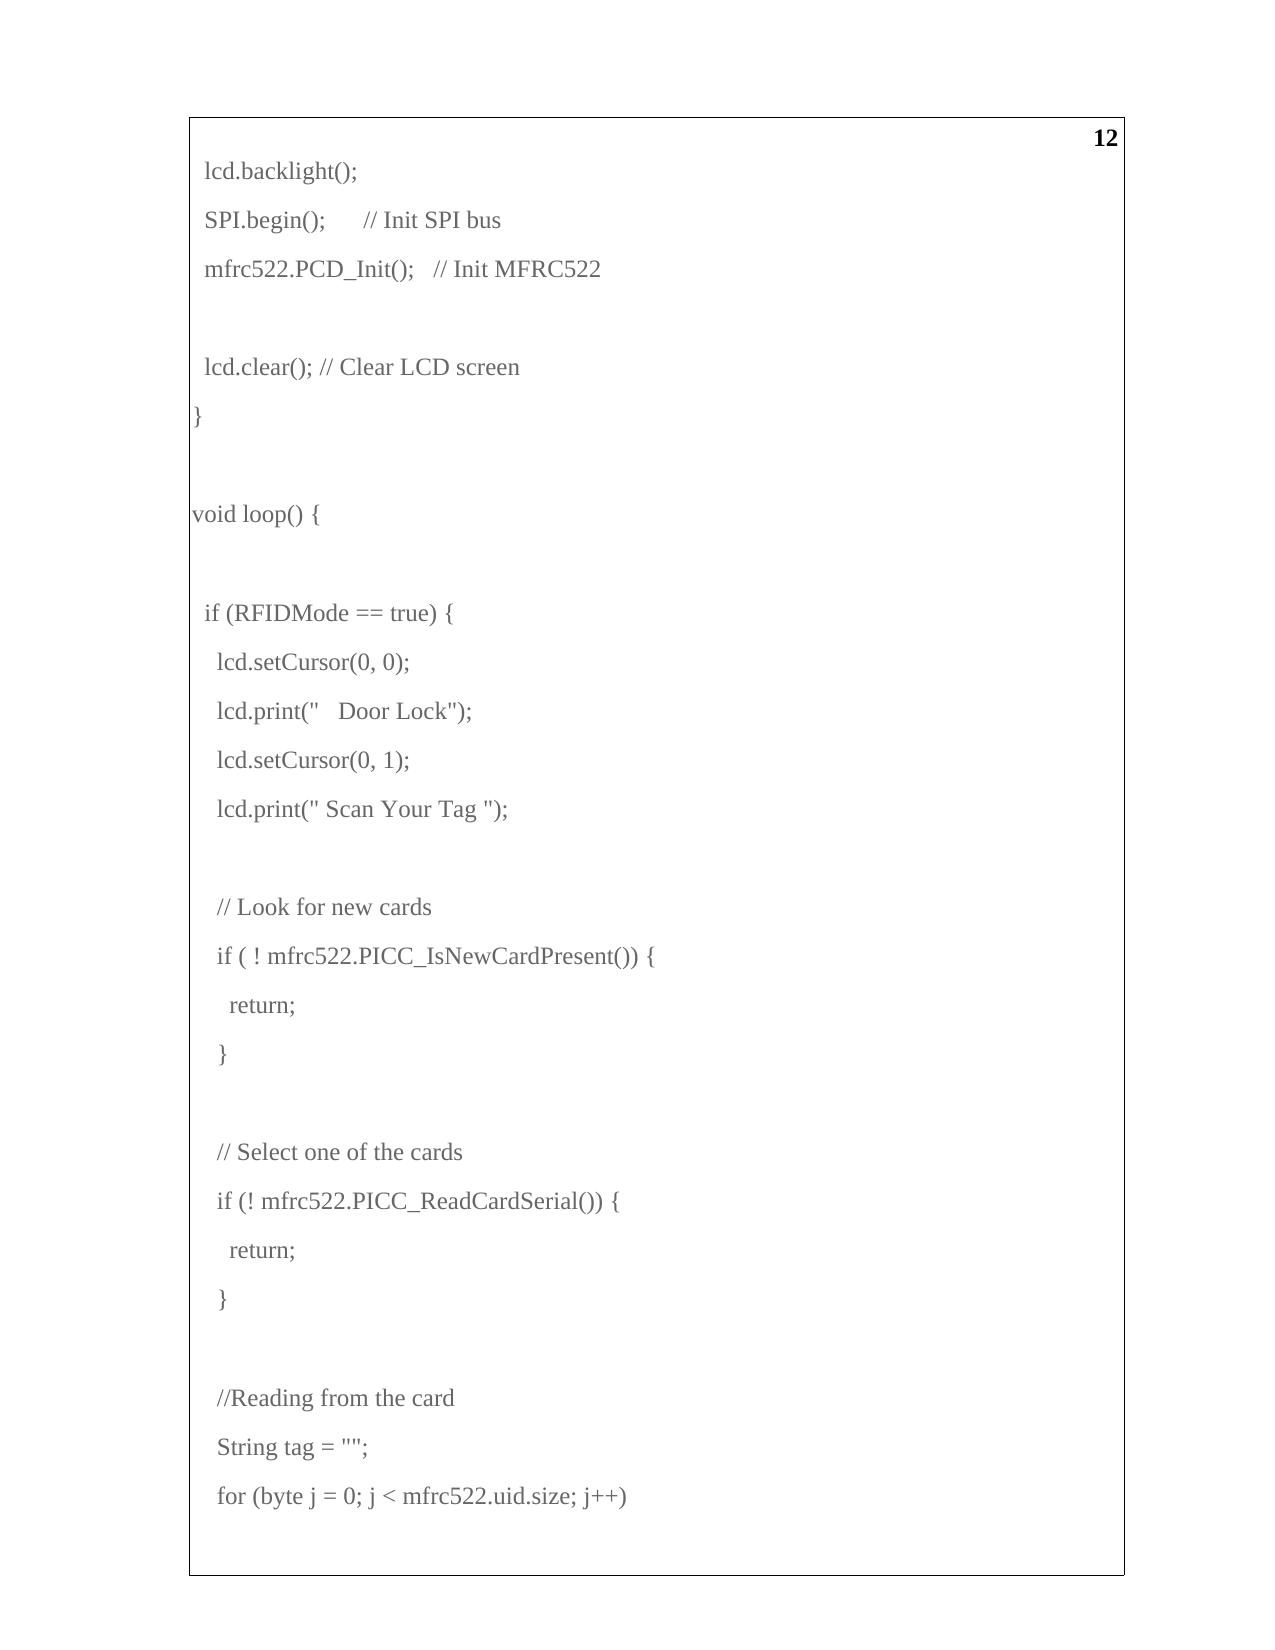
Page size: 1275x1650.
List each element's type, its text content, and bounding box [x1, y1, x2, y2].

text if ( ! mfrc522.PICC_IsNewCardPresent()) { [192, 941, 1121, 970]
text lcd.backlight(); [192, 156, 1121, 185]
text void loop() { [192, 499, 1121, 528]
text //Reading from the card [192, 1383, 1121, 1411]
text String tag = ""; [192, 1432, 1121, 1461]
text } [192, 1039, 1121, 1068]
text } [192, 1284, 1121, 1313]
text for (byte j = 0; j < mfrc522.uid.size; j++) [192, 1481, 1121, 1509]
text lcd.setCursor(0, 1); [192, 745, 1121, 774]
text // Select one of the cards [192, 1137, 1121, 1166]
text mfrc522.PCD_Init(); // Init MFRC522 [192, 254, 1121, 283]
text lcd.clear(); // Clear LCD screen [192, 352, 1121, 381]
text SPI.begin(); // Init SPI bus [192, 205, 1121, 234]
text } [192, 401, 1121, 430]
text lcd.setCursor(0, 0); [192, 647, 1121, 676]
text // Look for new cards [192, 892, 1121, 921]
text return; [192, 1236, 1121, 1264]
text lcd.print(" Door Lock"); [192, 696, 1121, 724]
text lcd.print(" Scan Your Tag "); [192, 794, 1121, 823]
text return; [192, 990, 1121, 1019]
text if (RFIDMode == true) { [192, 598, 1121, 626]
text if (! mfrc522.PICC_ReadCardSerial()) { [192, 1186, 1121, 1215]
